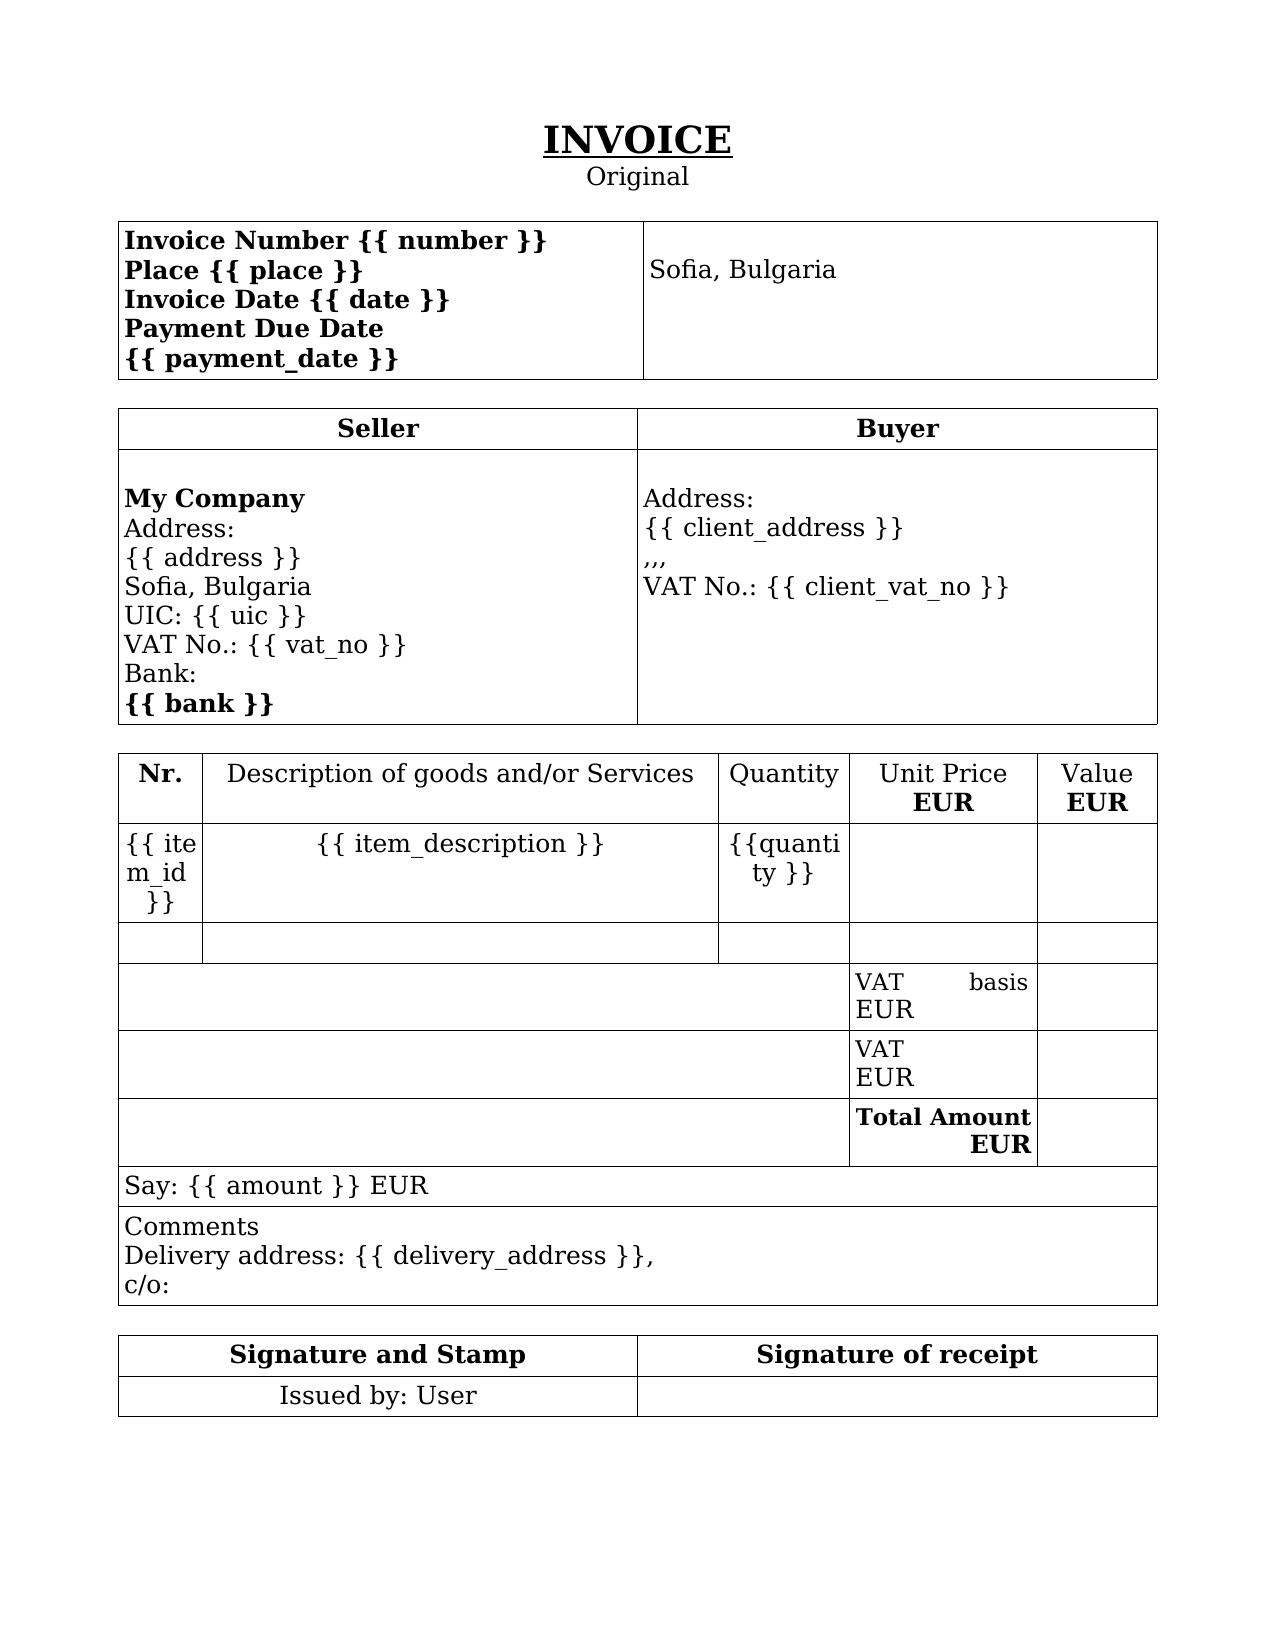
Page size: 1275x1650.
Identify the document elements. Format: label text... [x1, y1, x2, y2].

table_header Description of goods and/or Services [203, 754, 718, 823]
table_cell [1038, 964, 1157, 1030]
table_cell [850, 824, 1037, 922]
table_cell {{quantity }} [719, 824, 849, 922]
table_cell {{ item_description }} [203, 824, 718, 922]
table_cell [119, 1031, 849, 1098]
text Original [118, 162, 1157, 191]
table_header Value EUR [1038, 754, 1157, 823]
text INVOICE [118, 118, 1157, 162]
table_cell Total Amount EUR [850, 1099, 1037, 1166]
table_cell Comments Delivery address: {{ delivery_address }}, c/o: [119, 1207, 1157, 1305]
table_cell {{ item_id }} [119, 824, 202, 922]
table_header Unit Price EUR [850, 754, 1037, 823]
table_cell [119, 1099, 849, 1166]
table_cell [1038, 824, 1157, 922]
table_header Signature of receipt [638, 1336, 1157, 1376]
table_header Signature and Stamp [119, 1336, 637, 1376]
table_cell My Company Address: {{ address }} Sofia, Bulgaria UIC: {{ uic }} VAT No.: {{ vat_no }} Bank: {{ bank }} [119, 450, 637, 724]
table_cell [1038, 923, 1157, 963]
table_cell [1038, 1099, 1157, 1166]
table_cell Say: {{ amount }} EUR [119, 1167, 1157, 1206]
table_header Nr. [119, 754, 202, 823]
table_cell VAT EUR [850, 1031, 1037, 1098]
table_header Quantity [719, 754, 849, 823]
table_cell Issued by: User [119, 1377, 637, 1416]
table_cell [1038, 1031, 1157, 1098]
table_header Buyer [638, 409, 1157, 449]
table_header Invoice Number {{ number }} Place {{ place }} Invoice Date {{ date }} Payment Due Date {{ payment_date }} [119, 222, 643, 379]
table_cell [119, 964, 849, 1030]
table_cell Address: {{ client_address }} ,,, VAT No.: {{ client_vat_no }} [638, 450, 1157, 724]
table_cell VAT basis EUR [850, 964, 1037, 1030]
table_cell [203, 923, 718, 963]
table_header Seller [119, 409, 637, 449]
table_cell [119, 923, 202, 963]
table_cell [638, 1377, 1157, 1416]
table_cell [719, 923, 849, 963]
table_cell [850, 923, 1037, 963]
table_header Sofia, Bulgaria [644, 222, 1157, 379]
